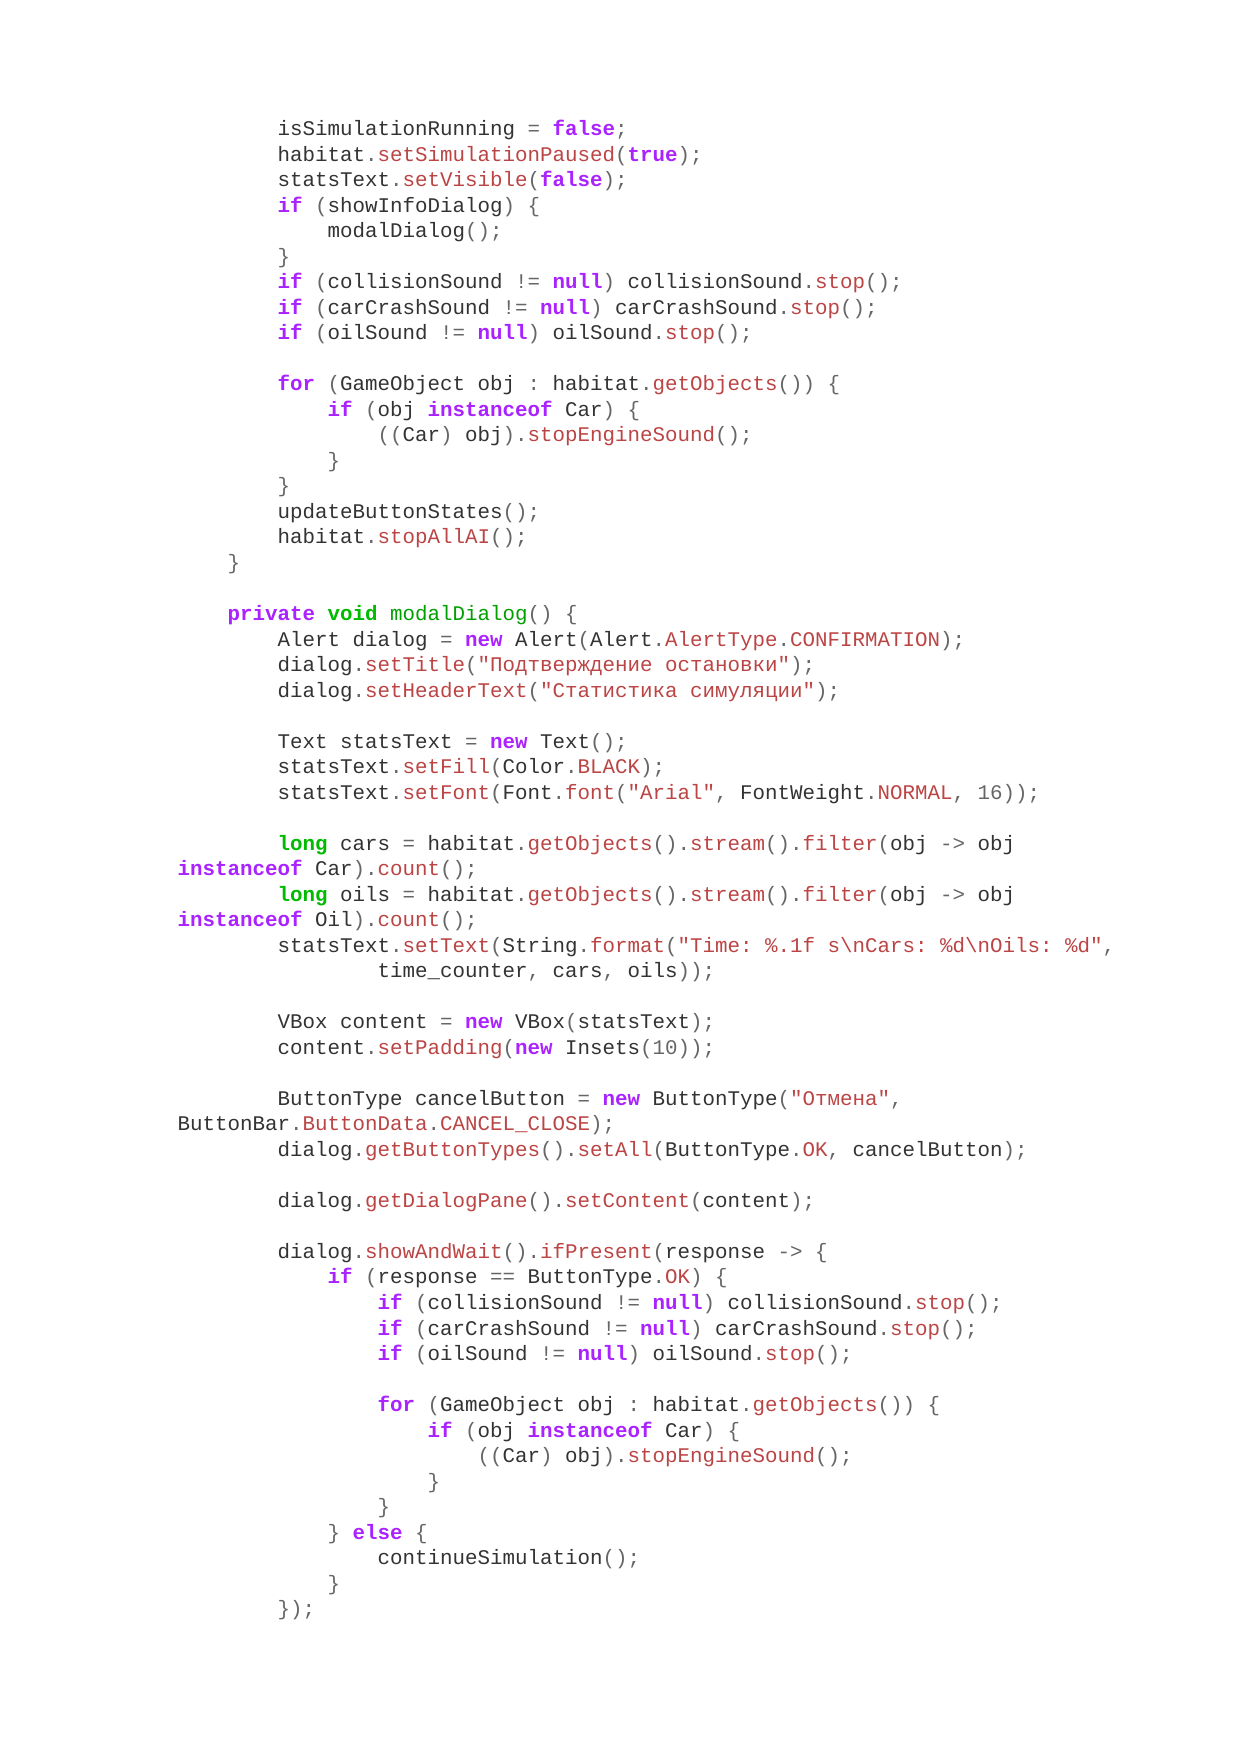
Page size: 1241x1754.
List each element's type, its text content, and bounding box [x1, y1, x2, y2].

text Alert dialog = new Alert(Alert.AlertType.CONFIRMATION); [177, 628, 1152, 652]
text dialog.getButtonTypes().setAll(ButtonType.OK, cancelButton); [177, 1139, 1152, 1163]
text dialog.getDialogPane().setContent(content); [177, 1190, 1152, 1214]
text long oils = habitat.getObjects().stream().filter(obj -> obj instanceof Oil).count(); [177, 884, 1152, 933]
text modalDialog(); [177, 220, 1152, 244]
text if (carCrashSound != null) carCrashSound.stop(); [177, 297, 1152, 320]
text statsText.setVisible(false); [177, 169, 1152, 193]
text } [177, 1573, 1152, 1596]
text long cars = habitat.getObjects().stream().filter(obj -> obj instanceof Car).count(); [177, 833, 1152, 882]
text for (GameObject obj : habitat.getObjects()) { [177, 373, 1152, 397]
text time_counter, cars, oils)); [177, 960, 1152, 984]
text dialog.setHeaderText("Статистика симуляции"); [177, 679, 1152, 703]
text if (obj instanceof Car) { [177, 399, 1152, 422]
text if (oilSound != null) oilSound.stop(); [177, 1343, 1152, 1367]
text if (showInfoDialog) { [177, 195, 1152, 218]
text } [177, 450, 1152, 473]
text dialog.showAndWait().ifPresent(response -> { [177, 1241, 1152, 1265]
text isSimulationRunning = false; [177, 118, 1152, 142]
text } [177, 475, 1152, 499]
text if (collisionSound != null) collisionSound.stop(); [177, 1292, 1152, 1316]
text } else { [177, 1522, 1152, 1545]
text statsText.setFont(Font.font("Arial", FontWeight.NORMAL, 16)); [177, 782, 1152, 805]
text habitat.stopAllAI(); [177, 526, 1152, 550]
text private void modalDialog() { [177, 603, 1152, 627]
text } [177, 1496, 1152, 1520]
text ((Car) obj).stopEngineSound(); [177, 1445, 1152, 1469]
text Text statsText = new Text(); [177, 731, 1152, 754]
text dialog.setTitle("Подтверждение остановки"); [177, 654, 1152, 678]
text habitat.setSimulationPaused(true); [177, 144, 1152, 167]
text ButtonType cancelButton = new ButtonType("Отмена", ButtonBar.ButtonData.CANCEL_CLOSE); [177, 1088, 1152, 1137]
text statsText.setText(String.format("Time: %.1f s\nCars: %d\nOils: %d", [177, 935, 1152, 958]
text }); [177, 1598, 1152, 1622]
text updateButtonStates(); [177, 501, 1152, 524]
text VBox content = new VBox(statsText); [177, 1011, 1152, 1035]
text if (collisionSound != null) collisionSound.stop(); [177, 271, 1152, 295]
text if (obj instanceof Car) { [177, 1420, 1152, 1443]
text for (GameObject obj : habitat.getObjects()) { [177, 1394, 1152, 1418]
text content.setPadding(new Insets(10)); [177, 1037, 1152, 1061]
text continueSimulation(); [177, 1547, 1152, 1571]
text if (response == ButtonType.OK) { [177, 1267, 1152, 1290]
text } [177, 552, 1152, 576]
text } [177, 1471, 1152, 1494]
text ((Car) obj).stopEngineSound(); [177, 424, 1152, 448]
text statsText.setFill(Color.BLACK); [177, 756, 1152, 780]
text if (carCrashSound != null) carCrashSound.stop(); [177, 1318, 1152, 1341]
text } [177, 246, 1152, 269]
text if (oilSound != null) oilSound.stop(); [177, 322, 1152, 346]
